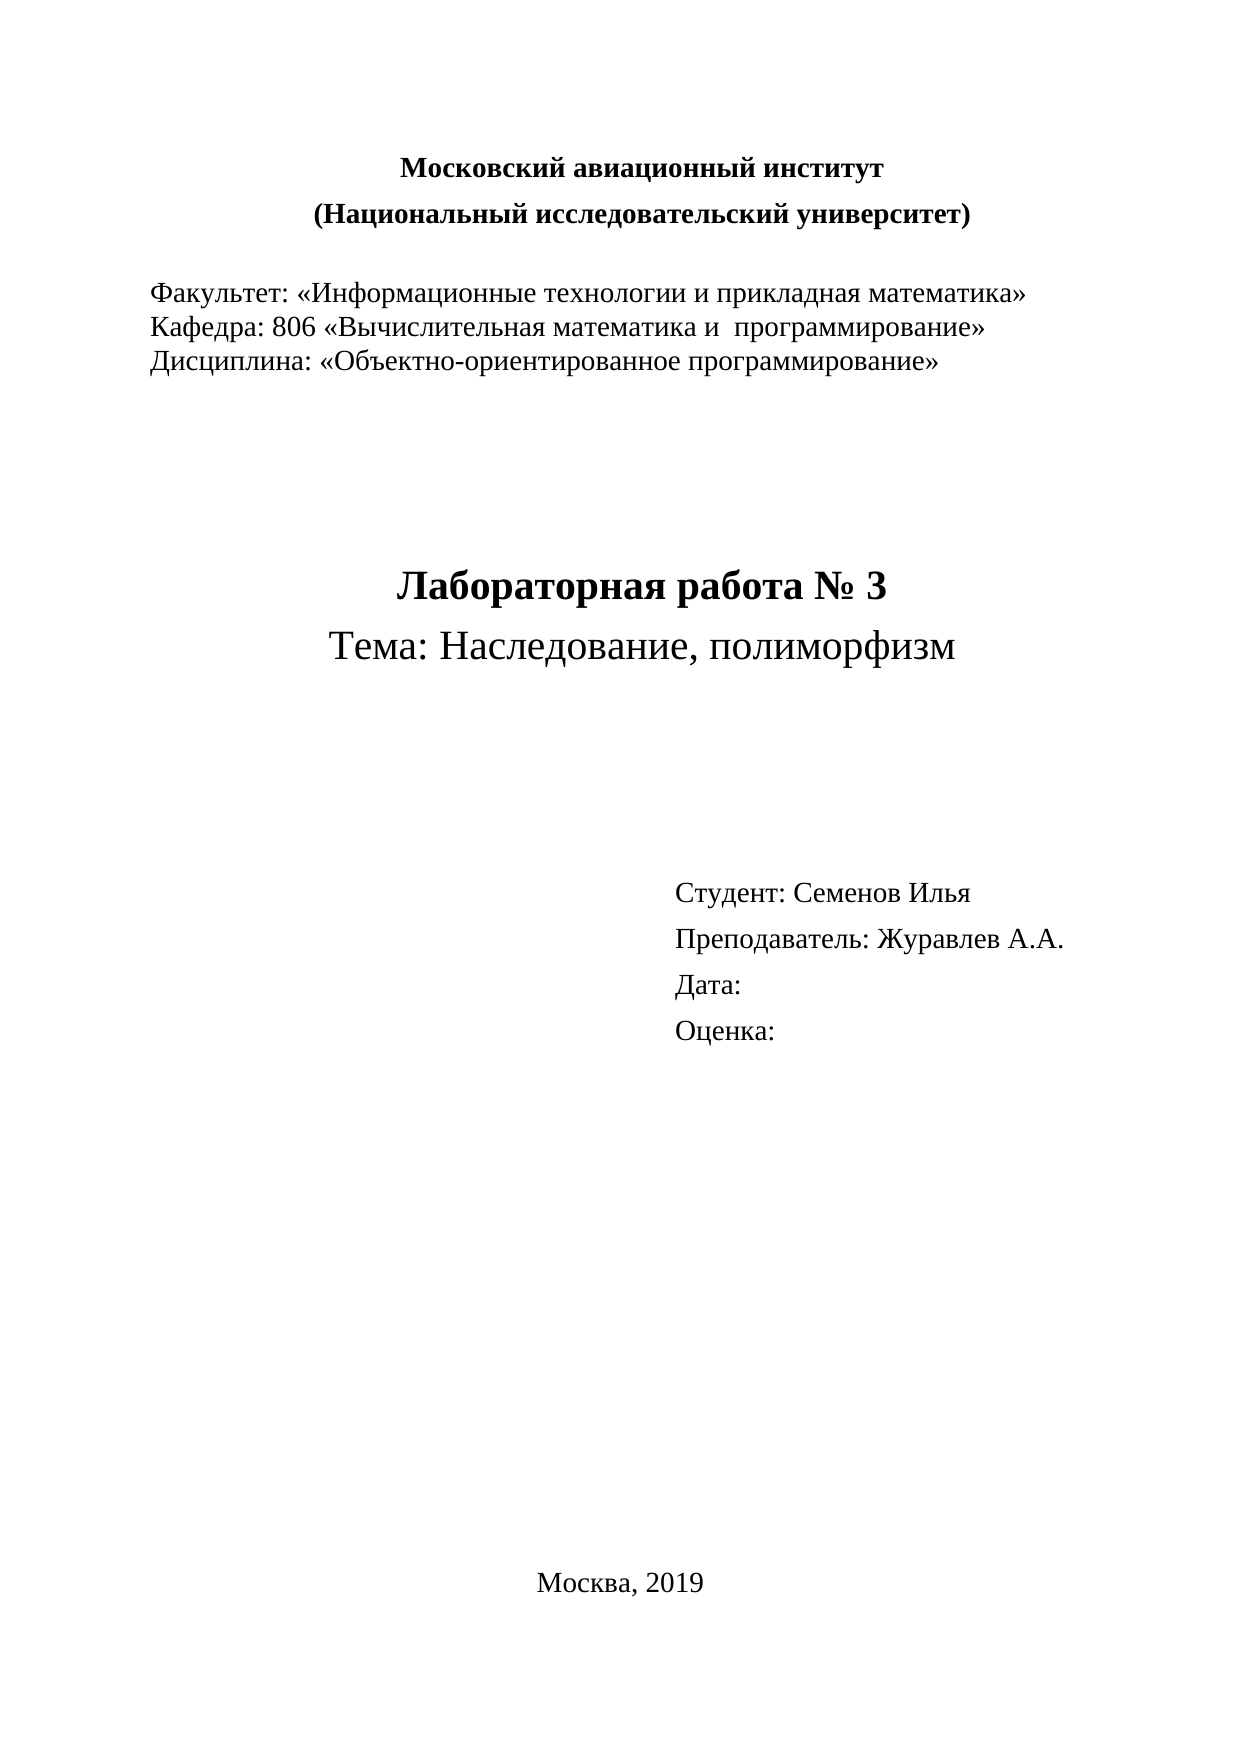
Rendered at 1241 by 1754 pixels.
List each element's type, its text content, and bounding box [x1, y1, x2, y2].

text Москва, 2019 [150, 1566, 1090, 1599]
text Дисциплина: «Объектно-ориентированное программирование» [150, 343, 1090, 376]
text Преподаватель: Журавлев А.А. [150, 921, 1090, 954]
text Дата: [150, 967, 1090, 1001]
text Кафедра: 806 «Вычислительная математика и программирование» [150, 309, 1090, 343]
text Факультет: «Информационные технологии и прикладная математика» [150, 276, 1090, 309]
text Тема: Наследование, полиморфизм [150, 621, 1090, 669]
text Студент: Семенов Илья [150, 875, 1090, 908]
text Лабораторная работа № 3 [150, 560, 1090, 608]
text Московский авиационный институт [150, 150, 1090, 183]
text (Национальный исследовательский университет) [150, 196, 1090, 229]
text Оценка: [150, 1013, 1090, 1047]
